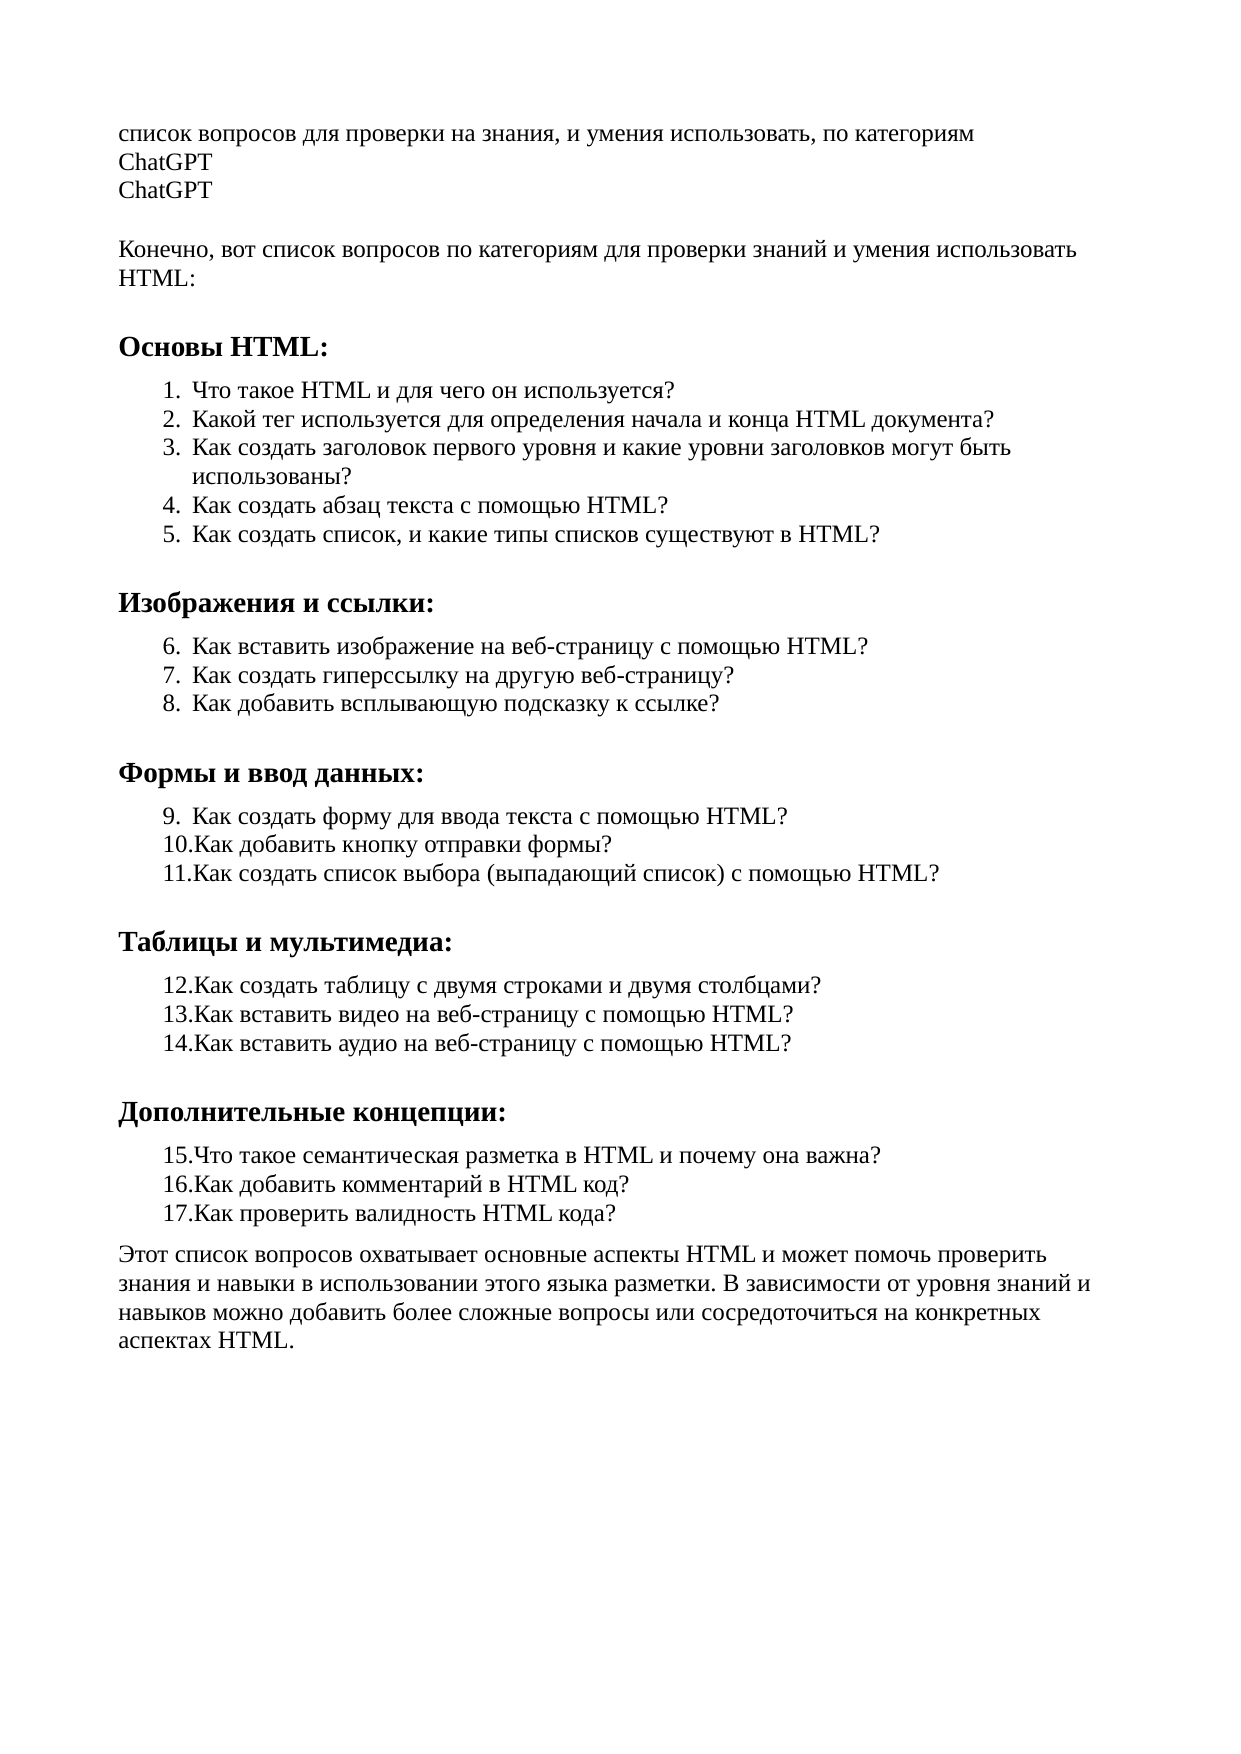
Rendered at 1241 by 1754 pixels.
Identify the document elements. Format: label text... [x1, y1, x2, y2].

list Какой тег используется для определения начала и конца HTML документа? [162, 404, 1122, 432]
list Как добавить комментарий в HTML код? [162, 1169, 1122, 1198]
list Как создать список, и какие типы списков существуют в HTML? [162, 519, 1122, 547]
list Как создать гиперссылку на другую веб-страницу? [162, 660, 1122, 688]
list Как проверить валидность HTML кода? [162, 1198, 1122, 1227]
subtitle Дополнительные концепции: [118, 1094, 1122, 1128]
list Что такое HTML и для чего он используется? [162, 375, 1122, 404]
text ChatGPT [118, 176, 1122, 204]
list Как создать таблицу с двумя строками и двумя столбцами? [162, 971, 1122, 999]
list Как вставить видео на веб-страницу с помощью HTML? [162, 999, 1122, 1028]
list Как добавить всплывающую подсказку к ссылке? [162, 688, 1122, 717]
text Этот список вопросов охватывает основные аспекты HTML и может помочь проверить знания и навыки в использовании этого языка разметки. В зависимости от уровня знаний и навыков можно добавить более сложные вопросы или сосредоточиться на конкретных аспектах HTML. [118, 1239, 1122, 1354]
list Как создать заголовок первого уровня и какие уровни заголовков могут быть использованы? [162, 432, 1122, 490]
subtitle Основы HTML: [118, 329, 1122, 362]
subtitle Изображения и ссылки: [118, 585, 1122, 618]
subtitle Формы и ввод данных: [118, 755, 1122, 788]
text Конечно, вот список вопросов по категориям для проверки знаний и умения использовать HTML: [118, 234, 1122, 291]
text список вопросов для проверки на знания, и умения использовать, по категориям [118, 118, 1122, 147]
list Как добавить кнопку отправки формы? [162, 829, 1122, 858]
subtitle Таблицы и мультимедиа: [118, 924, 1122, 958]
list Как создать форму для ввода текста с помощью HTML? [162, 801, 1122, 829]
list Как вставить аудио на веб-страницу с помощью HTML? [162, 1028, 1122, 1057]
list Как создать список выбора (выпадающий список) с помощью HTML? [162, 858, 1122, 887]
list Как создать абзац текста с помощью HTML? [162, 490, 1122, 519]
list Что такое семантическая разметка в HTML и почему она важна? [162, 1140, 1122, 1169]
text ChatGPT [118, 147, 1122, 176]
list Как вставить изображение на веб-страницу с помощью HTML? [162, 631, 1122, 660]
